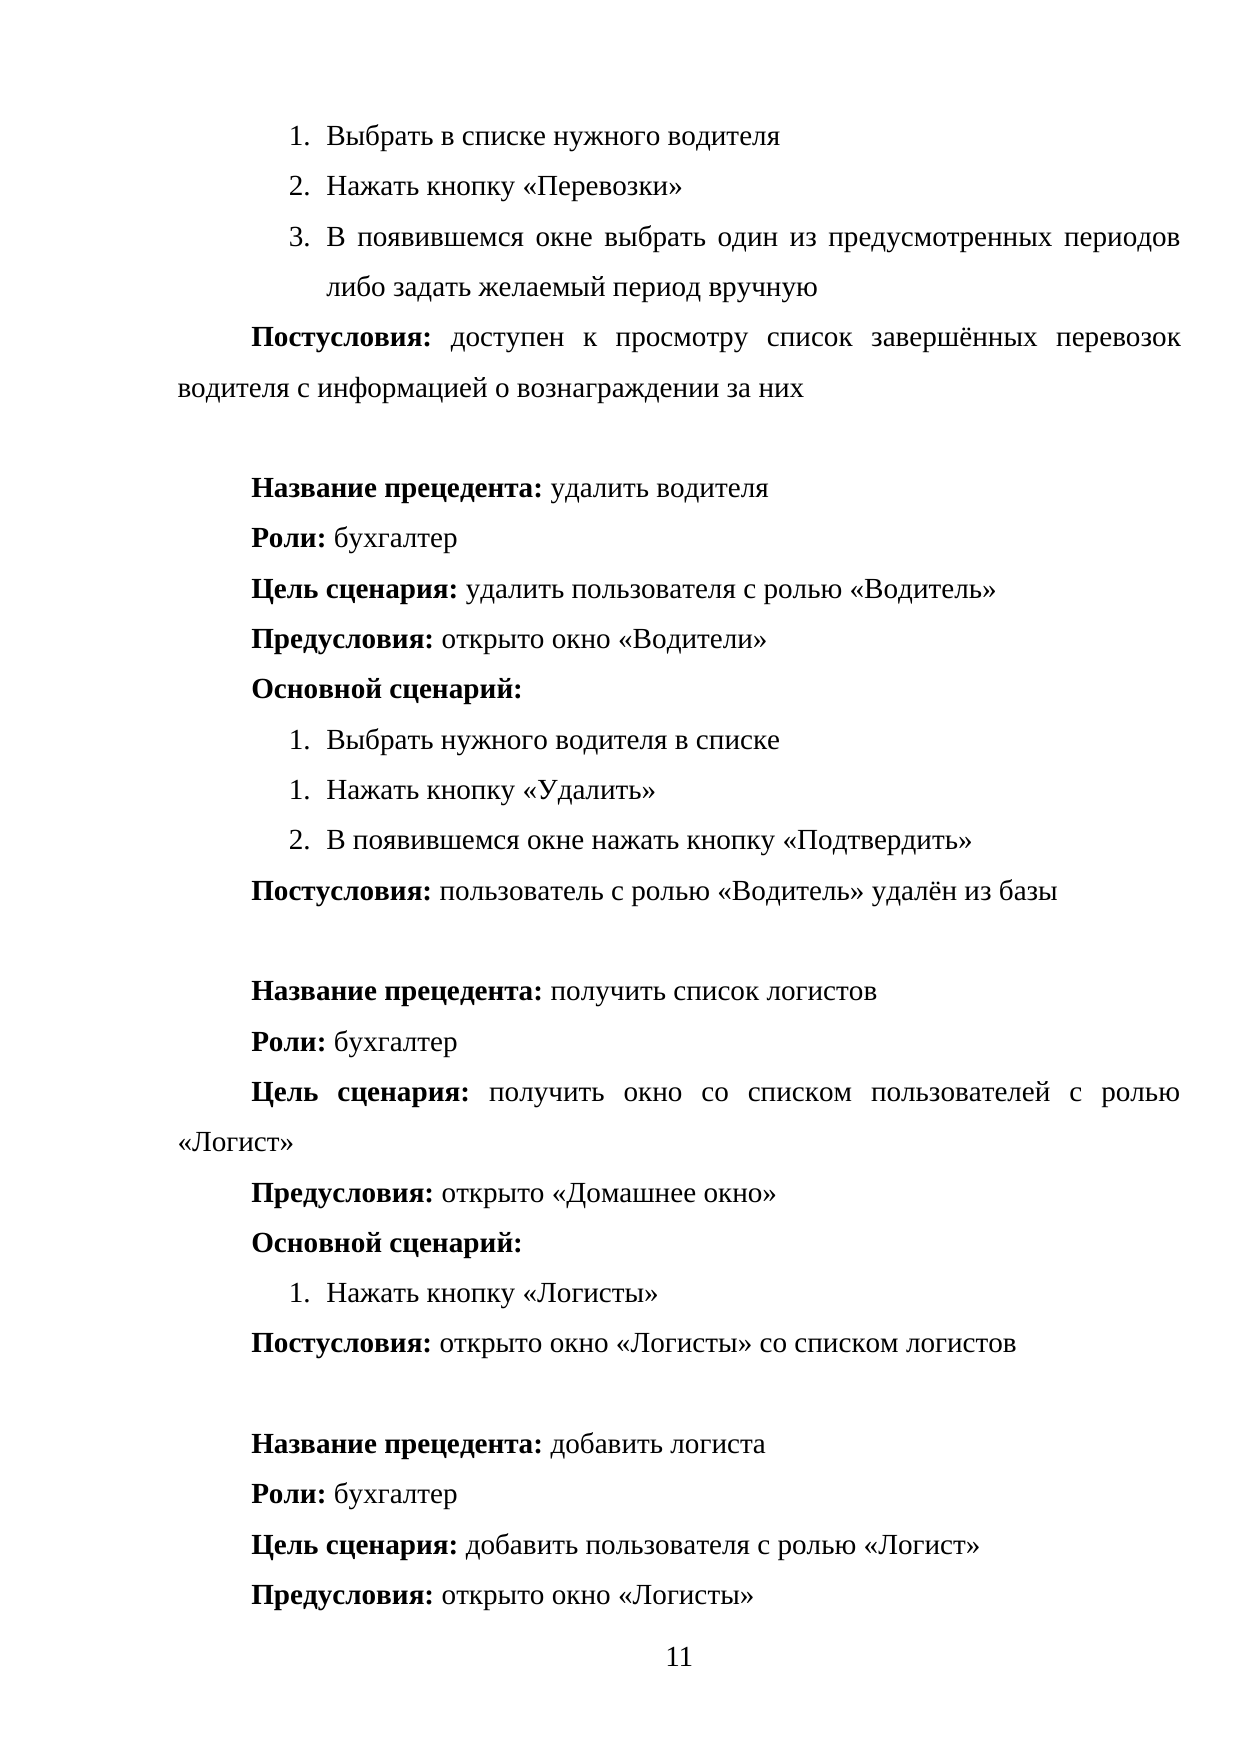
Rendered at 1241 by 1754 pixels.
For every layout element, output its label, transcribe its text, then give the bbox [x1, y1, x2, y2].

list В появившемся окне выбрать один из предусмотренных периодов либо задать желаемый период вручную [288, 219, 1181, 303]
list В появившемся окне нажать кнопку «Подтвердить» [288, 822, 1181, 856]
text Предусловия: открыто «Домашнее окно» [177, 1175, 1181, 1208]
list Выбрать в списке нужного водителя [288, 118, 1181, 152]
text Цель сценария: добавить пользователя с ролью «Логист» [177, 1527, 1181, 1560]
text Предусловия: открыто окно «Водители» [177, 621, 1181, 655]
text Название прецедента: добавить логиста [177, 1426, 1181, 1460]
text Постусловия: доступен к просмотру список завершённых перевозок водителя с информацией о вознаграждении за них [177, 319, 1181, 403]
text Роли: бухгалтер [177, 1477, 1181, 1510]
list Выбрать нужного водителя в списке [288, 722, 1181, 755]
text Название прецедента: получить список логистов [177, 973, 1181, 1007]
text Постусловия: открыто окно «Логисты» со списком логистов [177, 1326, 1181, 1359]
text Постусловия: пользователь с ролью «Водитель» удалён из базы [177, 873, 1181, 906]
text Цель сценария: получить окно со списком пользователей с ролью «Логист» [177, 1074, 1181, 1158]
text Основной сценарий: [177, 1225, 1181, 1258]
text Роли: бухгалтер [177, 521, 1181, 554]
text Цель сценария: удалить пользователя с ролью «Водитель» [177, 571, 1181, 604]
list Нажать кнопку «Логисты» [288, 1275, 1181, 1309]
list Нажать кнопку «Перевозки» [288, 168, 1181, 202]
text Название прецедента: удалить водителя [177, 470, 1181, 504]
list Нажать кнопку «Удалить» [288, 772, 1181, 806]
text Предусловия: открыто окно «Логисты» [177, 1577, 1181, 1611]
text Основной сценарий: [177, 672, 1181, 705]
text Роли: бухгалтер [177, 1024, 1181, 1057]
